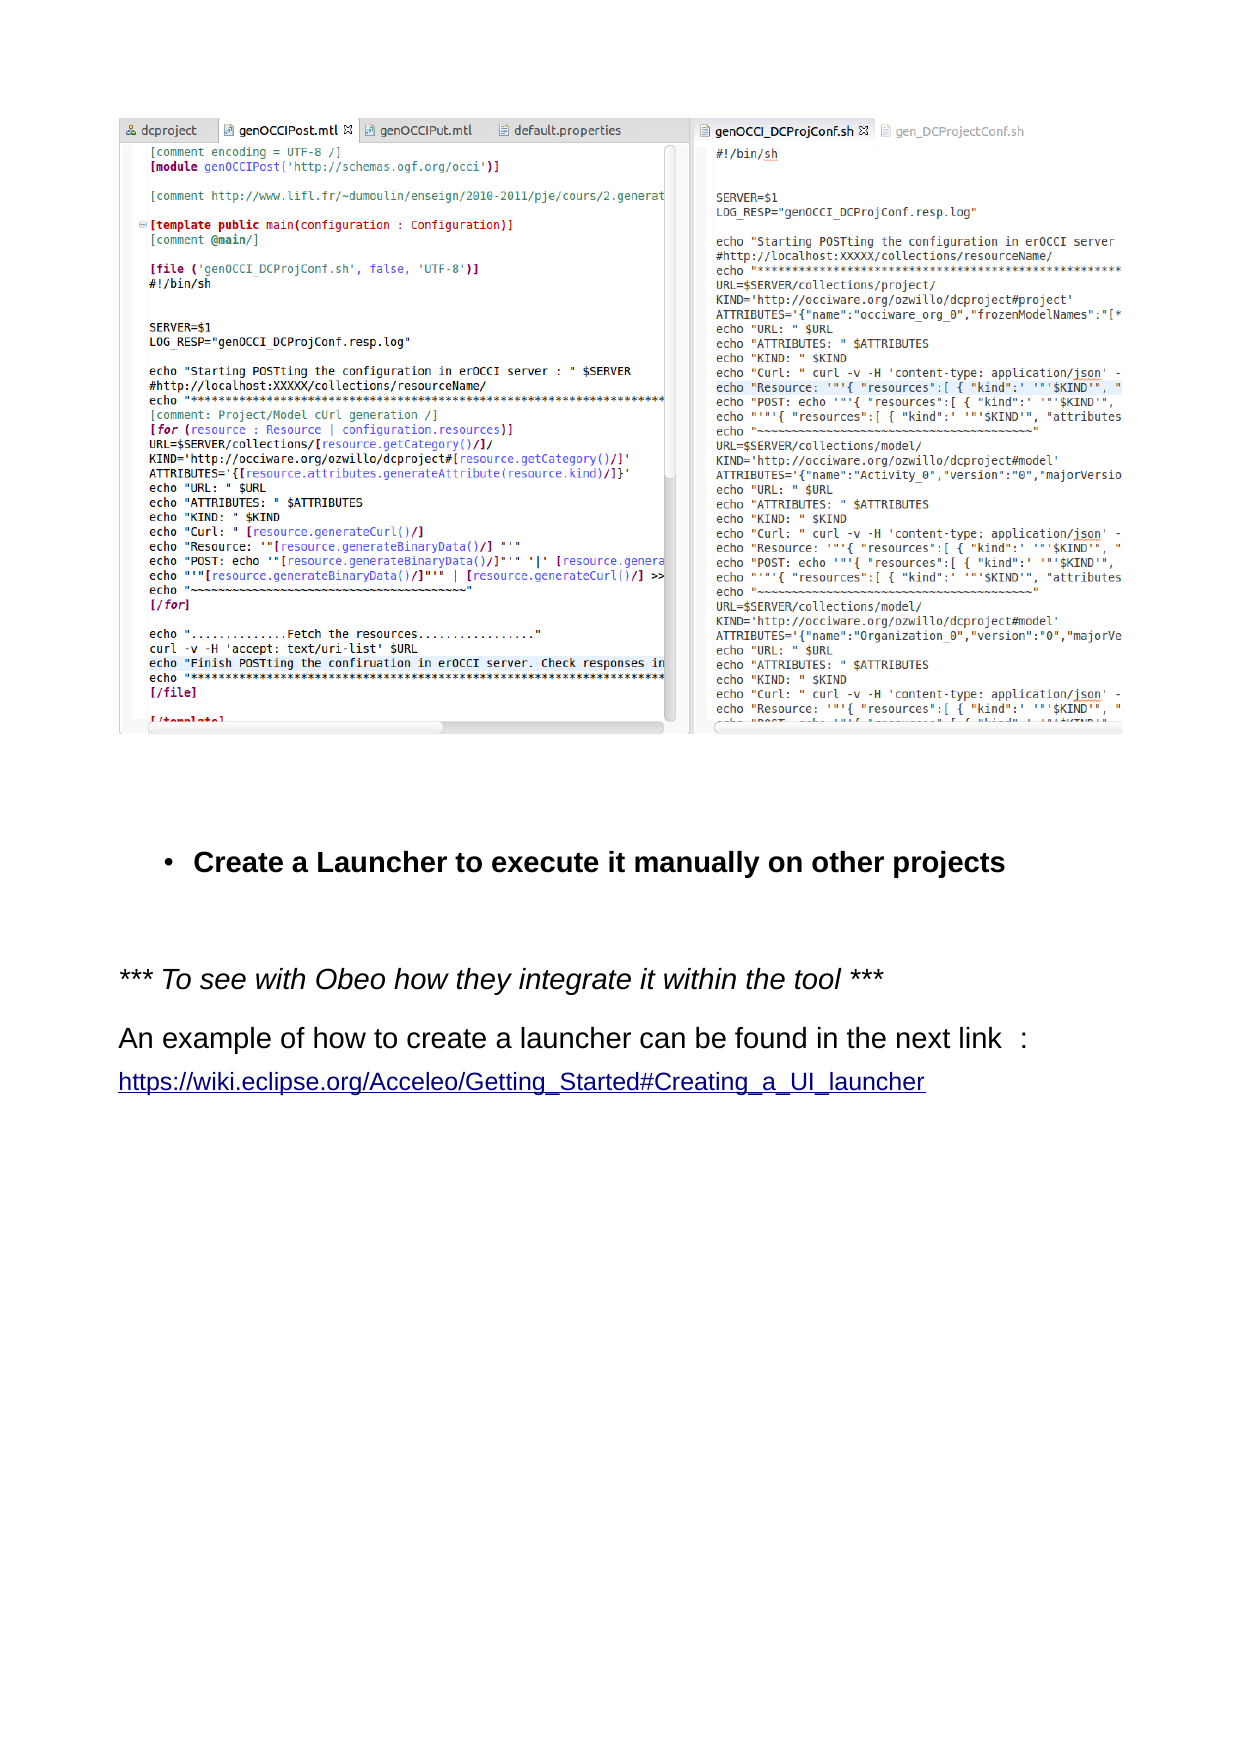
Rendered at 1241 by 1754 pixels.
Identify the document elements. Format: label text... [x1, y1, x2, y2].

subtitle Create a Launcher to execute it manually on other projects [164, 845, 1122, 879]
subtitle *** To see with Obeo how they integrate it within the tool *** [89, 962, 1122, 996]
picture [118, 118, 1123, 734]
text https://wiki.eclipse.org/Acceleo/Getting_Started#Creating_a_UI_launcher [118, 1067, 1122, 1096]
subtitle An example of how to create a launcher can be found in the next link : [118, 1021, 1122, 1054]
